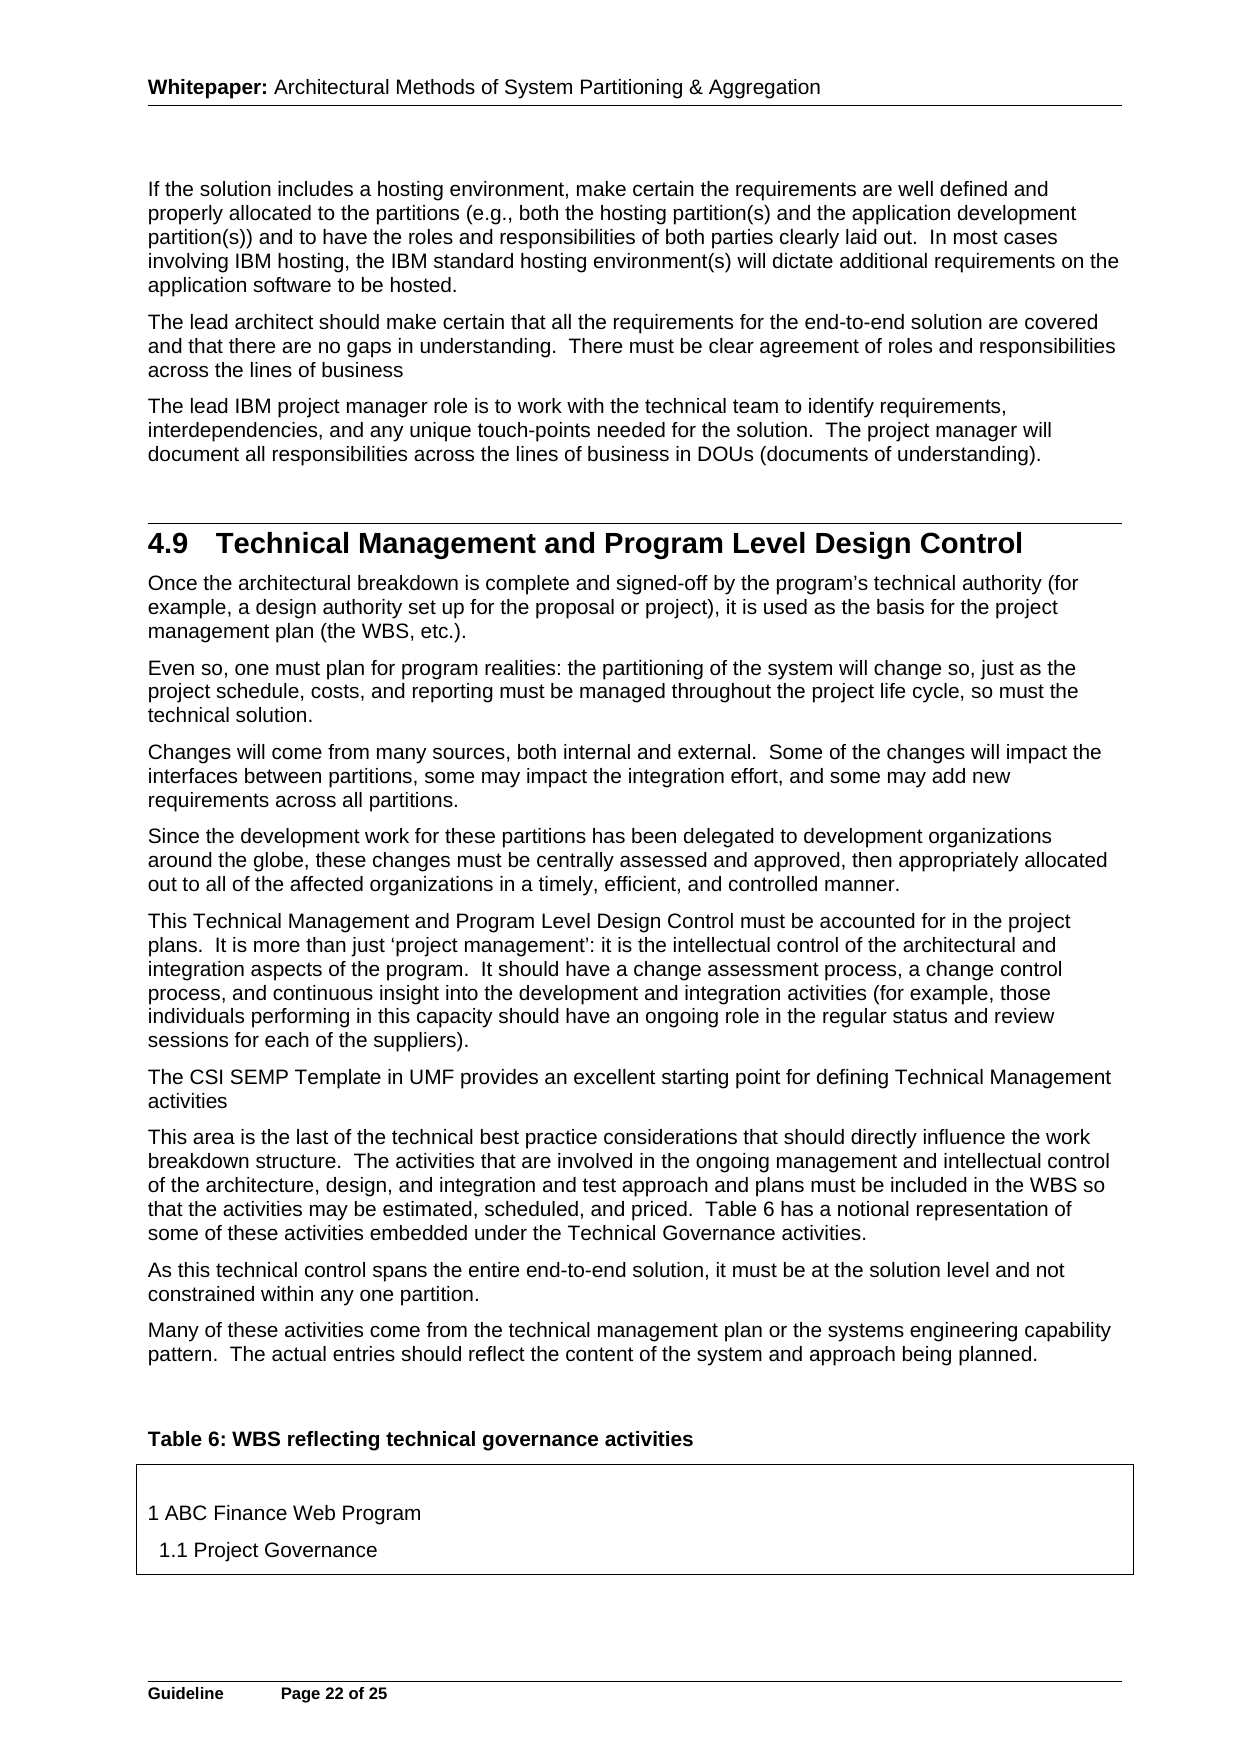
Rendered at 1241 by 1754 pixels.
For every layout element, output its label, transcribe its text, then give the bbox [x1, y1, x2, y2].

text Even so, one must plan for program realities: the partitioning of the system will change so, just as the project schedule, costs, and reporting must be managed throughout the project life cycle, so must the technical solution. [148, 655, 1122, 727]
text The lead architect should make certain that all the requirements for the end-to-end solution are covered and that there are no gaps in understanding. There must be clear agreement of roles and responsibilities across the lines of business [148, 309, 1122, 381]
text If the solution includes a hosting environment, make certain the requirements are well defined and properly allocated to the partitions (e.g., both the hosting partition(s) and the application development partition(s)) and to have the roles and responsibilities of both parties clearly laid out. In most cases involving IBM hosting, the IBM standard hosting environment(s) will dictate additional requirements on the application software to be hosted. [148, 177, 1122, 297]
text Once the architectural breakdown is complete and signed-off by the program’s technical authority (for example, a design authority set up for the proposal or project), it is used as the basis for the project management plan (the WBS, etc.). [148, 571, 1122, 643]
text This Technical Management and Program Level Design Control must be accounted for in the project plans. It is more than just ‘project management’: it is the intellectual control of the architectural and integration aspects of the program. It should have a change assessment process, a change control process, and continuous insight into the development and integration activities (for example, those individuals performing in this capacity should have an ongoing role in the regular status and review sessions for each of the suppliers). [148, 908, 1122, 1052]
text As this technical control spans the entire end-to-end solution, it must be at the solution level and not constrained within any one partition. [148, 1257, 1122, 1305]
text The lead IBM project manager role is to work with the technical team to identify requirements, interdependencies, and any unique touch-points needed for the solution. The project manager will document all responsibilities across the lines of business in DOUs (documents of understanding). [148, 394, 1122, 466]
text Table 6: WBS reflecting technical governance activities [148, 1427, 1122, 1451]
text The CSI SEMP Template in UMF provides an excellent starting point for defining Technical Management activities [148, 1065, 1122, 1113]
text This area is the last of the technical best practice considerations that should directly influence the work breakdown structure. The activities that are involved in the ongoing management and intellectual control of the architecture, design, and integration and test approach and plans must be included in the WBS so that the activities may be estimated, scheduled, and priced. Table 6 has a notional representation of some of these activities embedded under the Technical Governance activities. [148, 1125, 1122, 1245]
subtitle Technical Management and Program Level Design Control [148, 524, 1122, 559]
text Many of these activities come from the technical management plan or the systems engineering capability pattern. The actual entries should reflect the content of the system and approach being planned. [148, 1318, 1122, 1366]
text Changes will come from many sources, both internal and external. Some of the changes will impact the interfaces between partitions, some may impact the integration effort, and some may add new requirements across all partitions. [148, 740, 1122, 812]
table_header 1 ABC Finance Web Program 1.1 Project Governance [137, 1465, 1133, 1574]
text Since the development work for these partitions has been delegated to development organizations around the globe, these changes must be centrally assessed and approved, then appropriately allocated out to all of the affected organizations in a timely, efficient, and controlled manner. [148, 824, 1122, 896]
